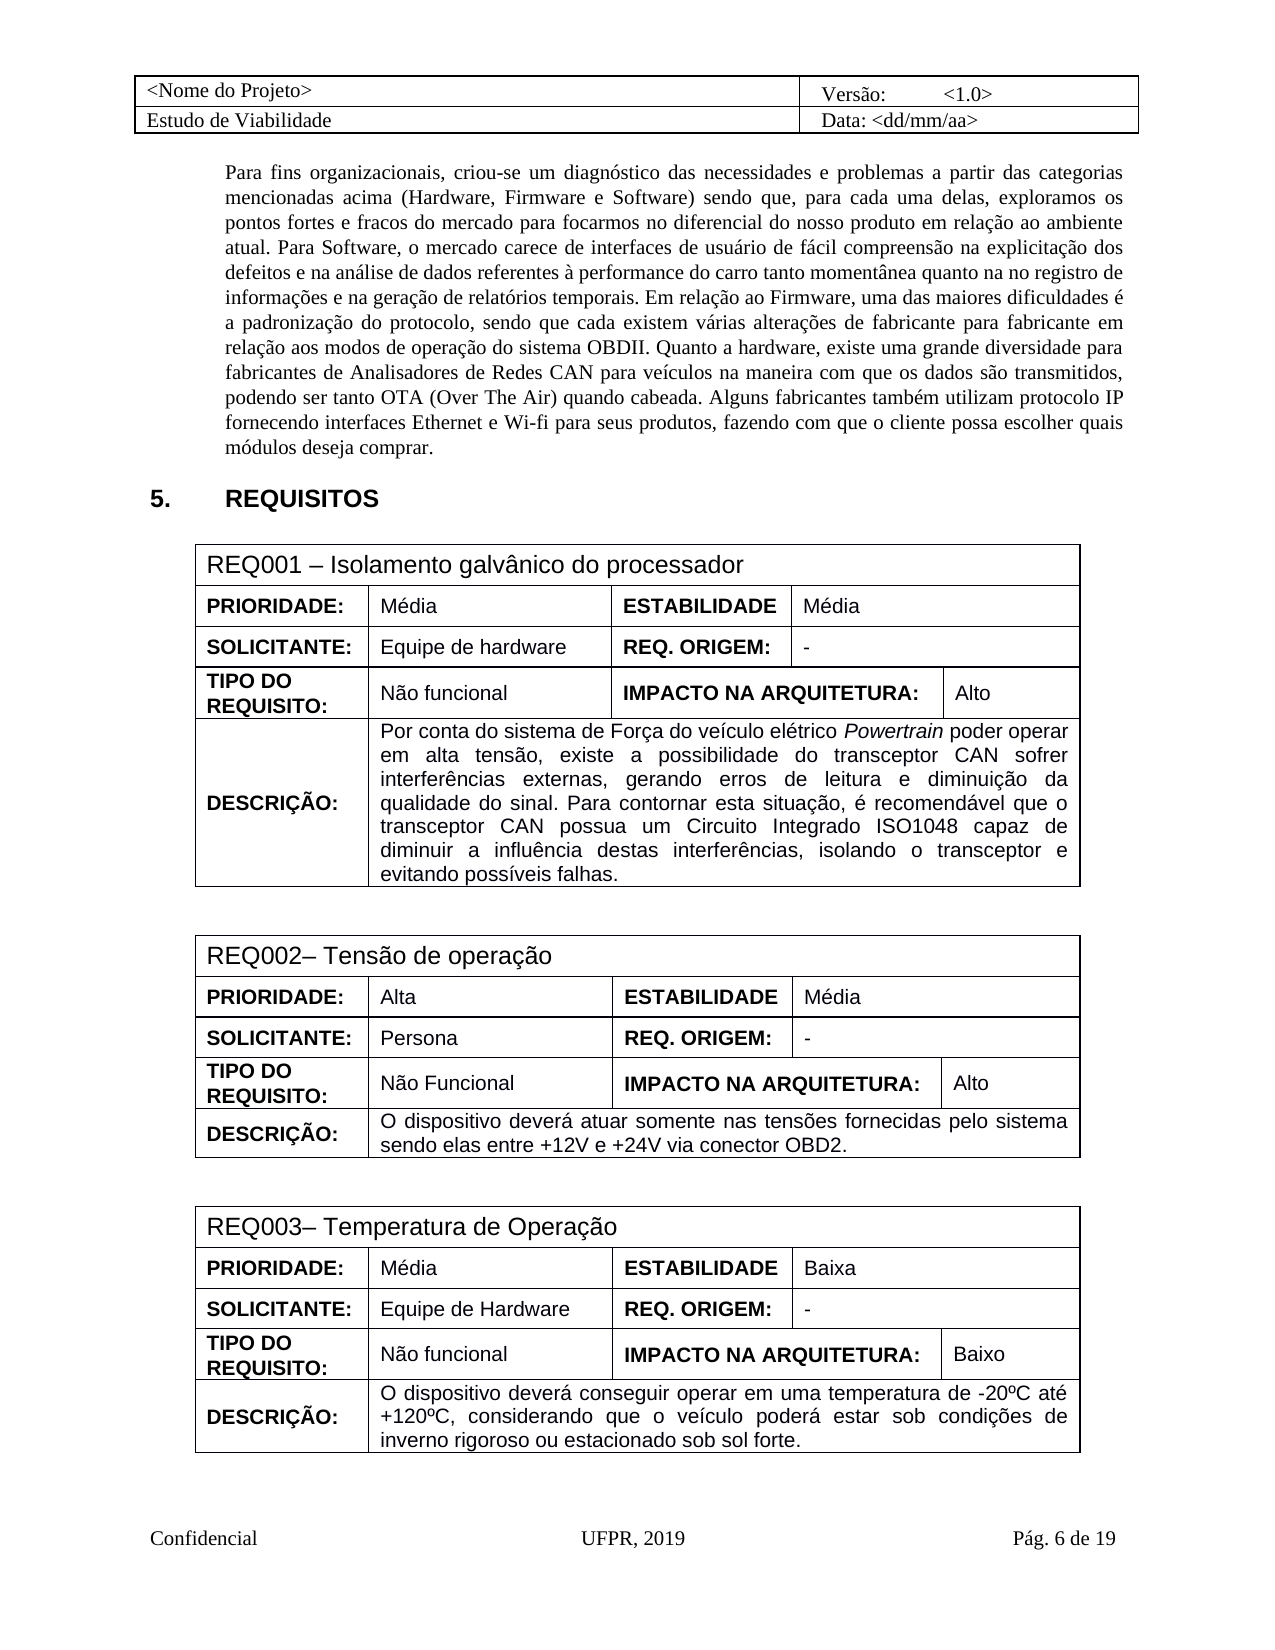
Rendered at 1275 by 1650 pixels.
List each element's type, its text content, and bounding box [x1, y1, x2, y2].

table_cell TIPO DO REQUISITO: [196, 1329, 368, 1379]
table_cell Alto [942, 1058, 1079, 1108]
table_cell ESTABILIDADE [613, 1248, 792, 1287]
table_cell ESTABILIDADE [612, 586, 791, 626]
table_cell SOLICITANTE: [196, 1289, 368, 1328]
table_cell - [793, 1289, 1079, 1328]
table_cell TIPO DO REQUISITO: [196, 1058, 368, 1108]
table_cell IMPACTO NA ARQUITETURA: [613, 1329, 941, 1379]
table_cell Por conta do sistema de Força do veículo elétrico Powertrain poder operar em alta tensão, existe a possibilidade do transceptor CAN sofrer interferências externas, gerando erros de leitura e diminuição da qualidade do sinal. Para contornar esta situação, é recomendável que o transceptor CAN possua um Circuito Integrado ISO1048 capaz de diminuir a influência destas interferências, isolando o transceptor e evitando possíveis falhas. [369, 719, 1079, 886]
table_header REQ003– Temperatura de Operação [196, 1207, 1079, 1247]
table_cell ESTABILIDADE [613, 977, 792, 1016]
table_header REQ001 – Isolamento galvânico do processador [196, 545, 1079, 585]
table_cell - [792, 627, 1079, 666]
table_cell DESCRIÇÃO: [196, 1109, 368, 1157]
subtitle REQUISITOS [150, 484, 1125, 513]
table_cell O dispositivo deverá atuar somente nas tensões fornecidas pelo sistema sendo elas entre +12V e +24V via conector OBD2. [369, 1109, 1079, 1157]
text Para fins organizacionais, criou-se um diagnóstico das necessidades e problemas a partir das categorias mencionadas acima (Hardware, Firmware e Software) sendo que, para cada uma delas, exploramos os pontos fortes e fracos do mercado para focarmos no diferencial do nosso produto em relação ao ambiente atual. Para Software, o mercado carece de interfaces de usuário de fácil compreensão na explicitação dos defeitos e na análise de dados referentes à performance do carro tanto momentânea quanto na no registro de informações e na geração de relatórios temporais. Em relação ao Firmware, uma das maiores dificuldades é a padronização do protocolo, sendo que cada existem várias alterações de fabricante para fabricante em relação aos modos de operação do sistema OBDII. Quanto a hardware, existe uma grande diversidade para fabricantes de Analisadores de Redes CAN para veículos na maneira com que os dados são transmitidos, podendo ser tanto OTA (Over The Air) quando cabeada. Alguns fabricantes também utilizam protocolo IP fornecendo interfaces Ethernet e Wi-fi para seus produtos, fazendo com que o cliente possa escolher quais módulos deseja comprar. [225, 159, 1125, 459]
table_cell PRIORIDADE: [196, 977, 368, 1016]
table_cell IMPACTO NA ARQUITETURA: [613, 1058, 941, 1108]
table_cell DESCRIÇÃO: [196, 1380, 368, 1452]
table_cell Equipe de Hardware [369, 1289, 612, 1328]
table_cell Alta [369, 977, 612, 1016]
table_cell PRIORIDADE: [196, 586, 368, 626]
table_cell TIPO DO REQUISITO: [196, 668, 368, 717]
table_header REQ002– Tensão de operação [196, 936, 1079, 976]
table_cell - [793, 1018, 1079, 1057]
table_cell IMPACTO NA ARQUITETURA: [612, 668, 943, 717]
table_cell Não funcional [369, 668, 611, 717]
table_cell Baixo [942, 1329, 1079, 1379]
table_cell REQ. ORIGEM: [613, 1018, 792, 1057]
table_cell DESCRIÇÃO: [196, 719, 368, 886]
table_cell SOLICITANTE: [196, 627, 368, 666]
table_cell Média [369, 1248, 612, 1287]
table_cell Não funcional [369, 1329, 612, 1379]
table_cell Alto [944, 668, 1079, 717]
table_cell Equipe de hardware [369, 627, 611, 666]
table_cell Média [792, 586, 1079, 626]
table_cell SOLICITANTE: [196, 1018, 368, 1057]
table_cell PRIORIDADE: [196, 1248, 368, 1287]
table_cell Média [793, 977, 1079, 1016]
table_cell REQ. ORIGEM: [612, 627, 791, 666]
table_cell Baixa [793, 1248, 1079, 1287]
table_cell Média [369, 586, 611, 626]
table_cell REQ. ORIGEM: [613, 1289, 792, 1328]
table_cell Persona [369, 1018, 612, 1057]
table_cell O dispositivo deverá conseguir operar em uma temperatura de -20ºC até +120ºC, considerando que o veículo poderá estar sob condições de inverno rigoroso ou estacionado sob sol forte. [369, 1380, 1079, 1452]
table_cell Não Funcional [369, 1058, 612, 1108]
